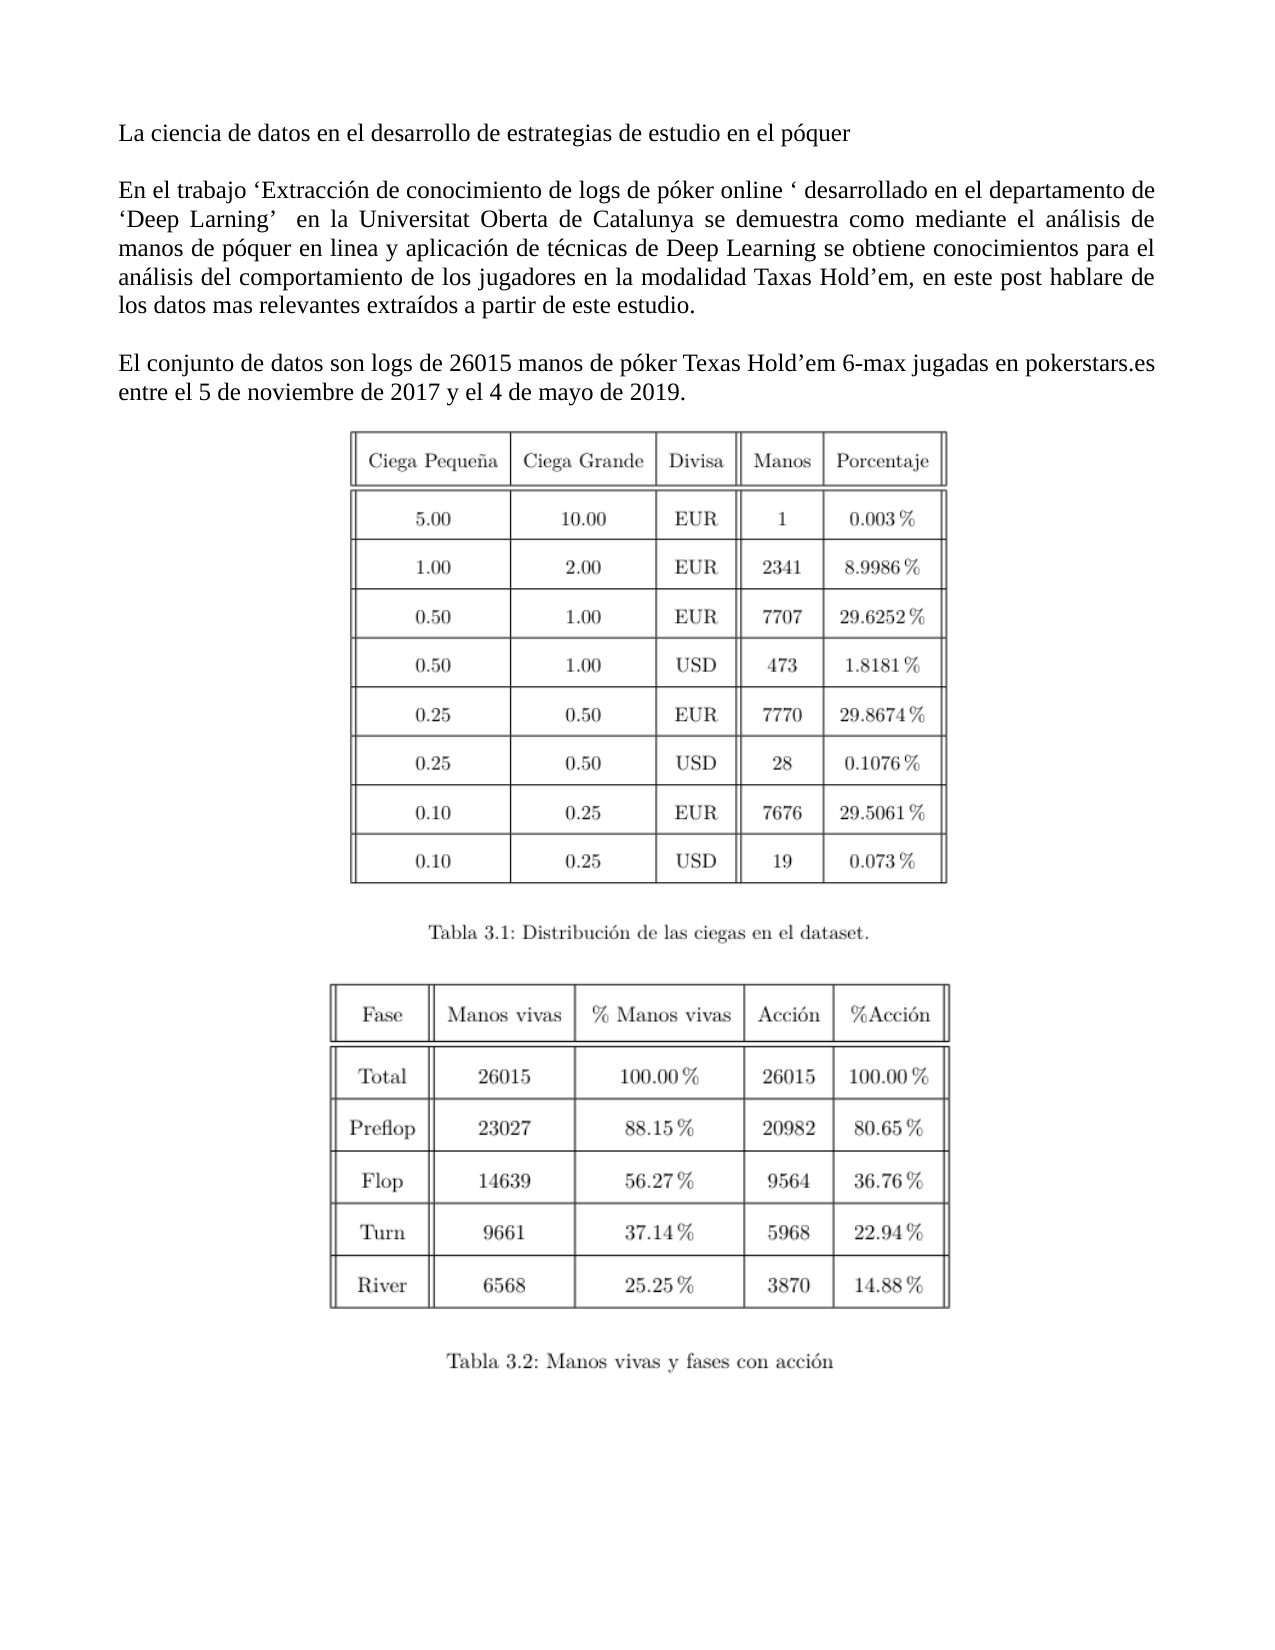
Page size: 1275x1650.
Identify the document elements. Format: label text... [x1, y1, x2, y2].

picture [322, 974, 953, 1376]
text La ciencia de datos en el desarrollo de estrategias de estudio en el póquer [118, 118, 1157, 147]
text El conjunto de datos son logs de 26015 manos de póker Texas Hold’em 6-max jugadas en pokerstars.es entre el 5 de noviembre de 2017 y el 4 de mayo de 2019. [118, 348, 1157, 406]
picture [332, 419, 962, 956]
text En el trabajo ‘Extracción de conocimiento de logs de póker online ‘ desarrollado en el departamento de ‘Deep Larning’ en la Universitat Oberta de Catalunya se demuestra como mediante el análisis de manos de póquer en linea y aplicación de técnicas de Deep Learning se obtiene conocimientos para el análisis del comportamiento de los jugadores en la modalidad Taxas Hold’em, en este post hablare de los datos mas relevantes extraídos a partir de este estudio. [118, 176, 1157, 319]
